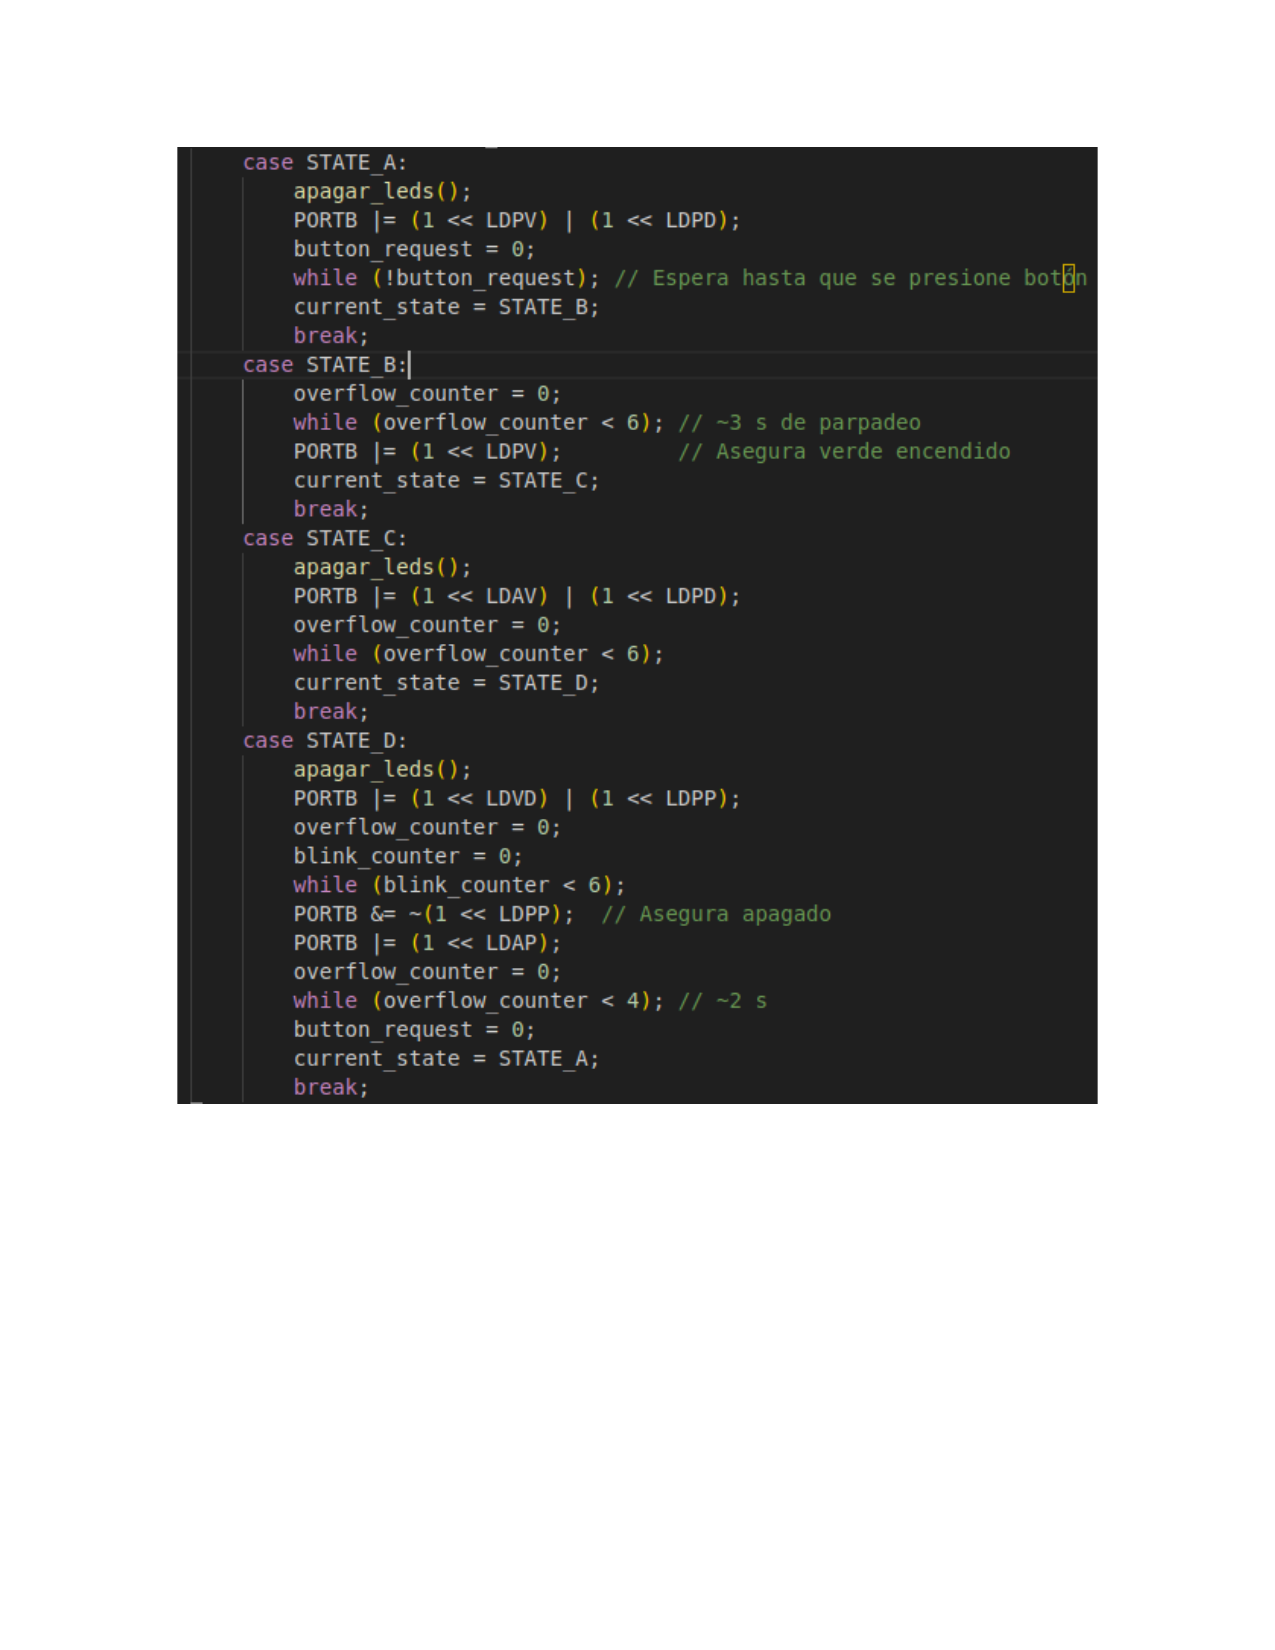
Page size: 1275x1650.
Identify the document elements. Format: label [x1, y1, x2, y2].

picture [177, 147, 1098, 1104]
